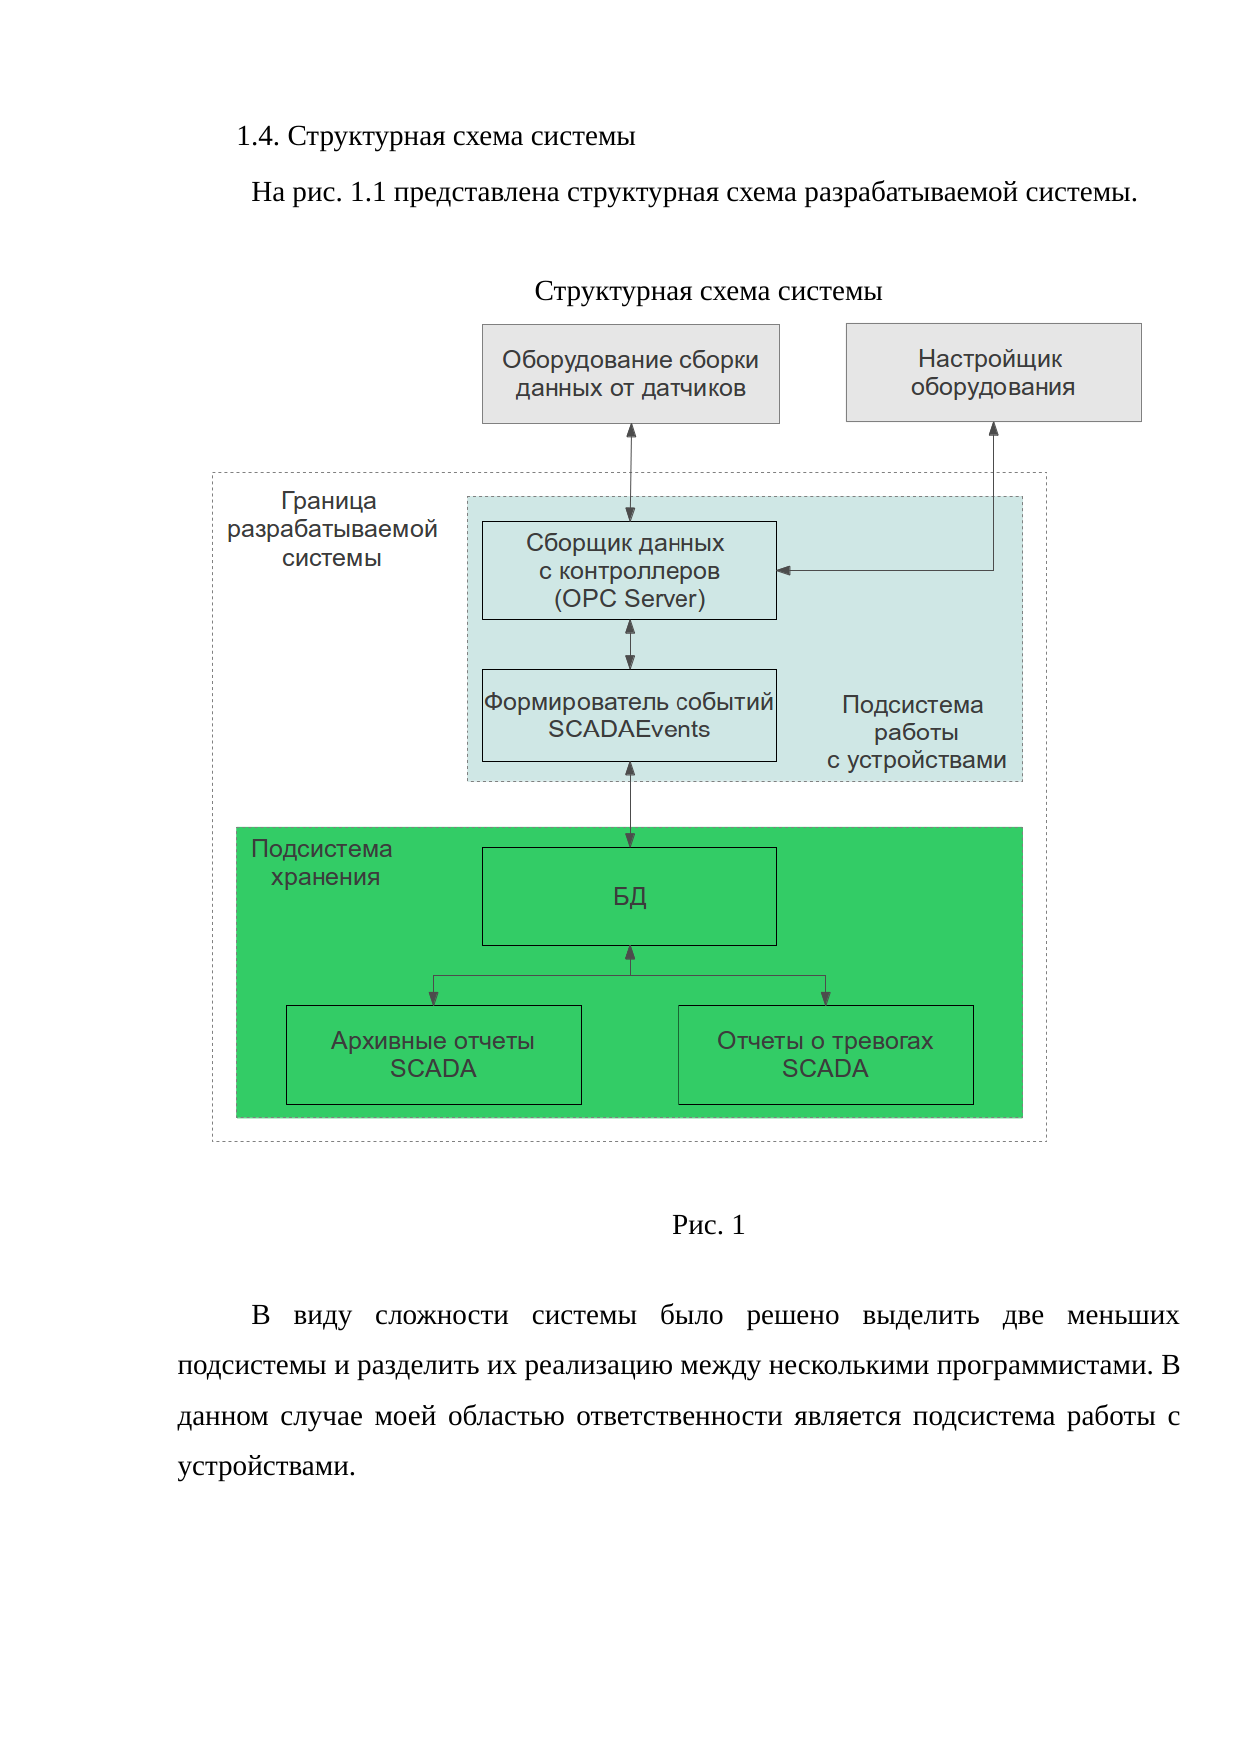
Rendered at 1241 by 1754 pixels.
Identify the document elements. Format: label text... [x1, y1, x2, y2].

text 1.4. Структурная схема системы [177, 118, 1181, 152]
text В виду сложности системы было решено выделить две меньших подсистемы и разделить их реализацию между несколькими программистами. В данном случае моей областью ответственности является подсистема работы с устройствами. [177, 1297, 1181, 1482]
table_cell Рис. 1 [177, 1202, 1181, 1247]
picture [206, 318, 1152, 1146]
table_header Структурная схема системы [177, 268, 1181, 313]
table_cell [177, 313, 1181, 1202]
text На рис. 1.1 представлена структурная схема разрабатываемой системы. [177, 174, 1181, 208]
